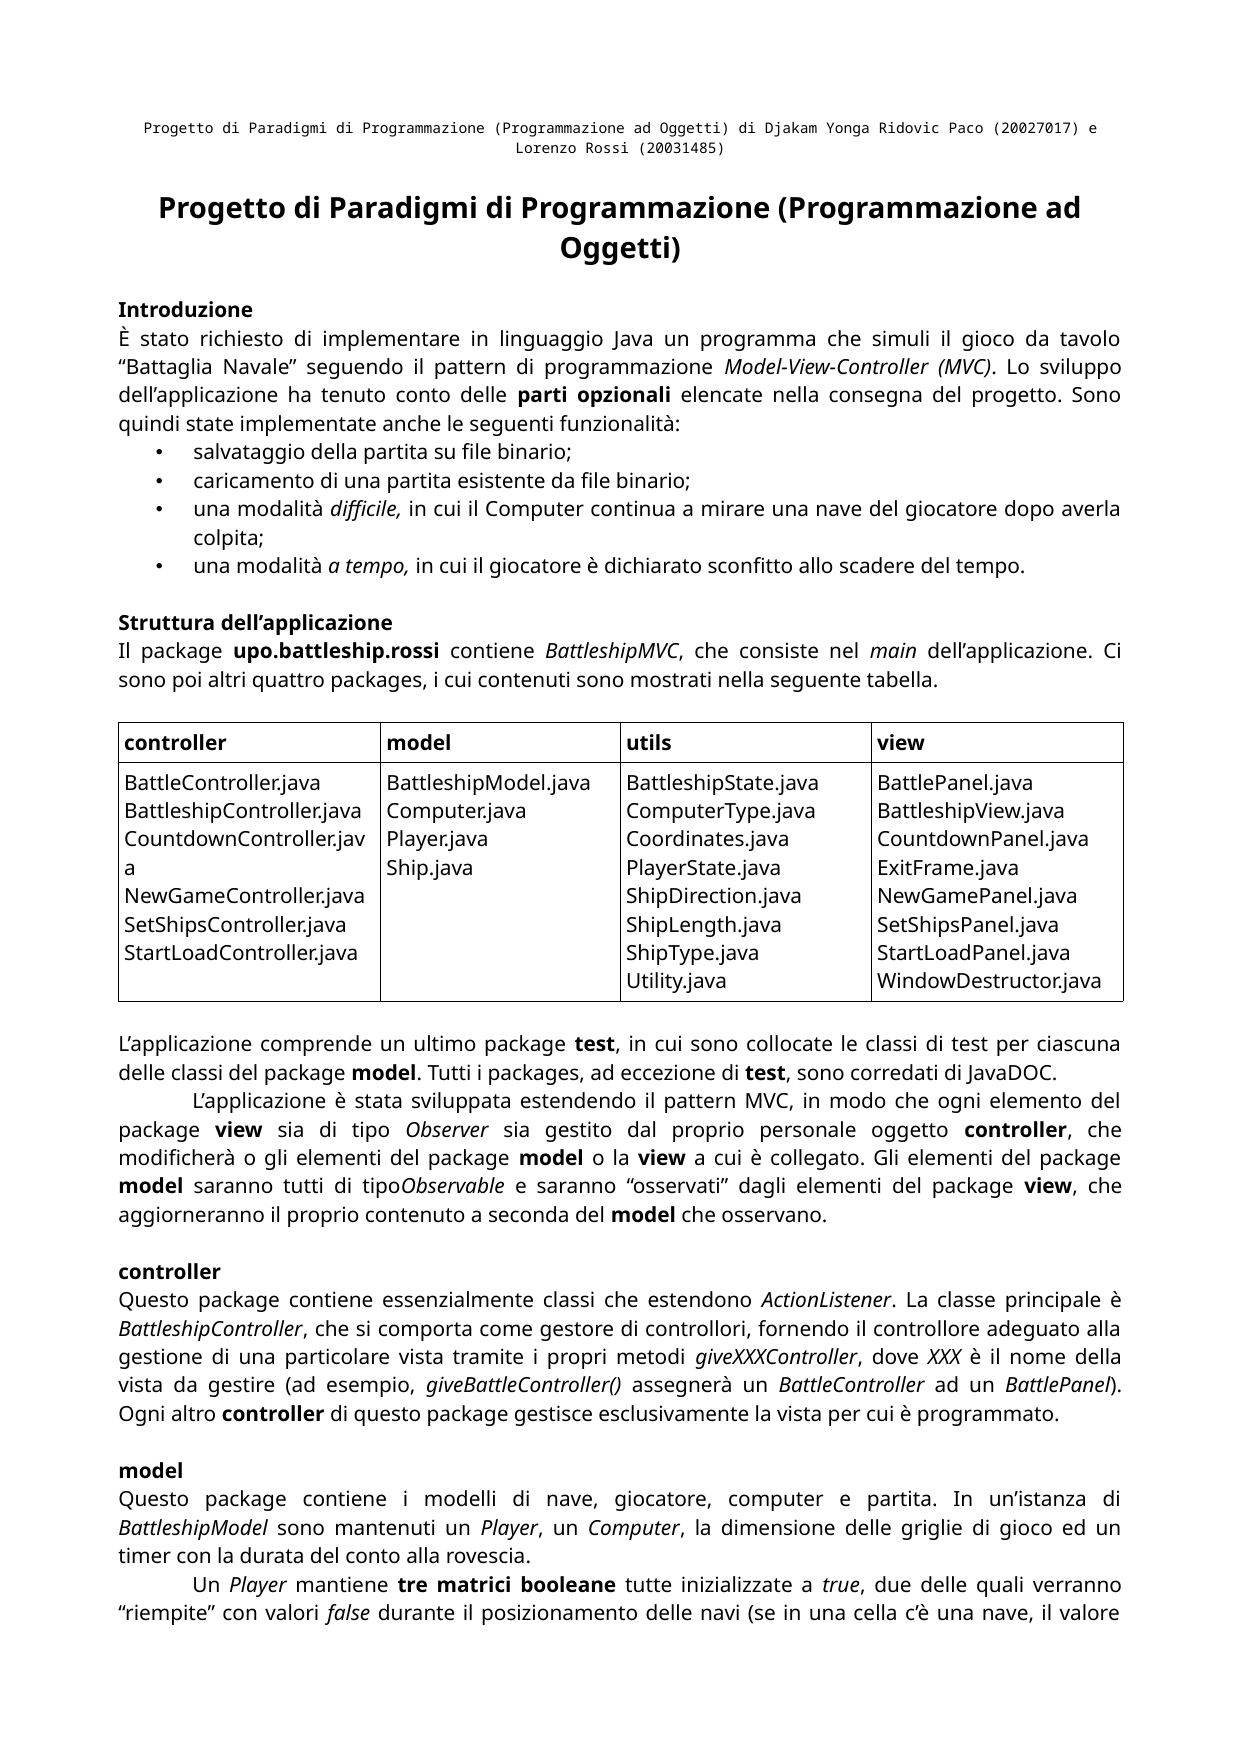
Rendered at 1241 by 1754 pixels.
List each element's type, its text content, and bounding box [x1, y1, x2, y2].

text controller [118, 1257, 1122, 1285]
table_cell BattleController.java BattleshipController.java CountdownController.java NewGameController.java SetShipsController.java StartLoadController.java [119, 763, 380, 1001]
list una modalità a tempo, in cui il giocatore è dichiarato sconfitto allo scadere del tempo. [156, 551, 1122, 579]
list salvataggio della partita su file binario; [156, 437, 1122, 466]
table_cell BattleshipState.java ComputerType.java Coordinates.java PlayerState.java ShipDirection.java ShipLength.java ShipType.java Utility.java [621, 763, 871, 1001]
table_header view [872, 723, 1123, 762]
table_cell BattlePanel.java BattleshipView.java CountdownPanel.java ExitFrame.java NewGamePanel.java SetShipsPanel.java StartLoadPanel.java WindowDestructor.java [872, 763, 1123, 1001]
text L’applicazione è stata sviluppata estendendo il pattern MVC, in modo che ogni elemento del package view sia di tipo Observer sia gestito dal proprio personale oggetto controller, che modificherà o gli elementi del package model o la view a cui è collegato. Gli elementi del package model saranno tutti di tipoObservable e saranno “osservati” dagli elementi del package view, che aggiorneranno il proprio contenuto a seconda del model che osservano. [118, 1086, 1122, 1228]
text Questo package contiene essenzialmente classi che estendono ActionListener. La classe principale è BattleshipController, che si comporta come gestore di controllori, fornendo il controllore adeguato alla gestione di una particolare vista tramite i propri metodi giveXXXController, dove XXX è il nome della vista da gestire (ad esempio, giveBattleController() assegnerà un BattleController ad un BattlePanel). Ogni altro controller di questo package gestisce esclusivamente la vista per cui è programmato. [118, 1285, 1122, 1427]
text model [118, 1456, 1122, 1484]
text Introduzione [118, 295, 1122, 324]
text Il package upo.battleship.rossi contiene BattleshipMVC, che consiste nel main dell’applicazione. Ci sono poi altri quattro packages, i cui contenuti sono mostrati nella seguente tabella. [118, 636, 1122, 693]
text Struttura dell’applicazione [118, 608, 1122, 636]
list una modalità difficile, in cui il Computer continua a mirare una nave del giocatore dopo averla colpita; [156, 494, 1122, 551]
table_header utils [621, 723, 871, 762]
text Questo package contiene i modelli di nave, giocatore, computer e partita. In un’istanza di BattleshipModel sono mantenuti un Player, un Computer, la dimensione delle griglie di gioco ed un timer con la durata del conto alla rovescia. [118, 1484, 1122, 1570]
text L’applicazione comprende un ultimo package test, in cui sono collocate le classi di test per ciascuna delle classi del package model. Tutti i packages, ad eccezione di test, sono corredati di JavaDOC. [118, 1029, 1122, 1086]
text Un Player mantiene tre matrici booleane tutte inizializzate a true, due delle quali verranno “riempite” con valori false durante il posizionamento delle navi (se in una cella c’è una nave, il valore [118, 1570, 1122, 1627]
text È stato richiesto di implementare in linguaggio Java un programma che simuli il gioco da tavolo “Battaglia Navale” seguendo il pattern di programmazione Model-View-Controller (MVC). Lo sviluppo dell’applicazione ha tenuto conto delle parti opzionali elencate nella consegna del progetto. Sono quindi state implementate anche le seguenti funzionalità: [118, 324, 1122, 437]
table_header controller [119, 723, 380, 762]
list caricamento di una partita esistente da file binario; [156, 466, 1122, 494]
table_header model [381, 723, 620, 762]
table_cell BattleshipModel.java Computer.java Player.java Ship.java [381, 763, 620, 1001]
text Progetto di Paradigmi di Programmazione (Programmazione ad Oggetti) [118, 187, 1122, 267]
